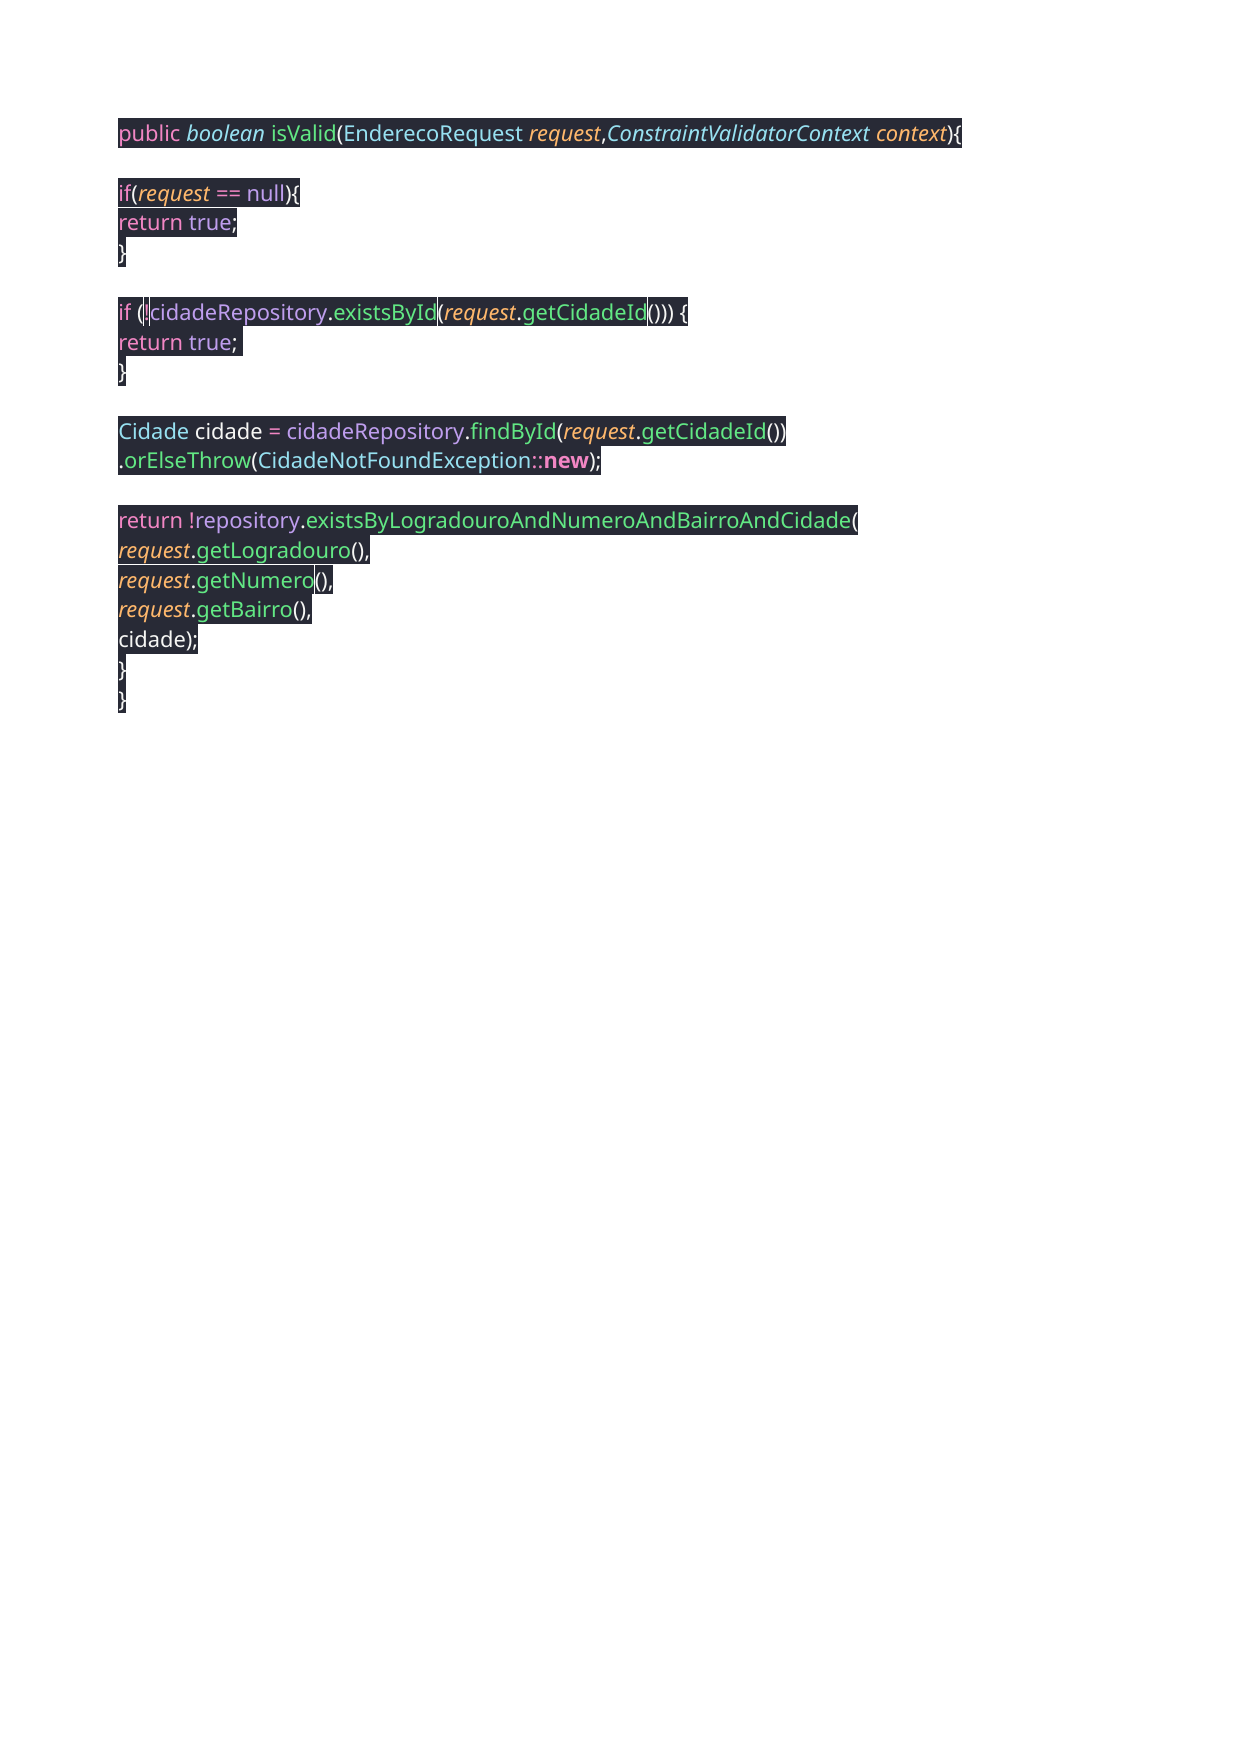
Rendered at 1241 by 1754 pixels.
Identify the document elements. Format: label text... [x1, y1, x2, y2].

text return true; [118, 207, 1122, 237]
text } [118, 237, 1122, 267]
text Cidade cidade = cidadeRepository.findById(request.getCidadeId()) [118, 416, 1122, 446]
text request.getLogradouro(), [118, 535, 1122, 564]
text if (!cidadeRepository.existsById(request.getCidadeId())) { [118, 297, 1122, 326]
text return true; [118, 326, 1122, 356]
text request.getBairro(), [118, 594, 1122, 624]
text if(request == null){ [118, 178, 1122, 207]
text } [118, 654, 1122, 684]
text request.getNumero(), [118, 564, 1122, 594]
text return !repository.existsByLogradouroAndNumeroAndBairroAndCidade( [118, 505, 1122, 535]
text } [118, 684, 1122, 713]
text public boolean isValid(EnderecoRequest request,ConstraintValidatorContext context){ [118, 118, 1122, 148]
text } [118, 356, 1122, 386]
text cidade); [118, 624, 1122, 654]
text .orElseThrow(CidadeNotFoundException::new); [118, 446, 1122, 475]
